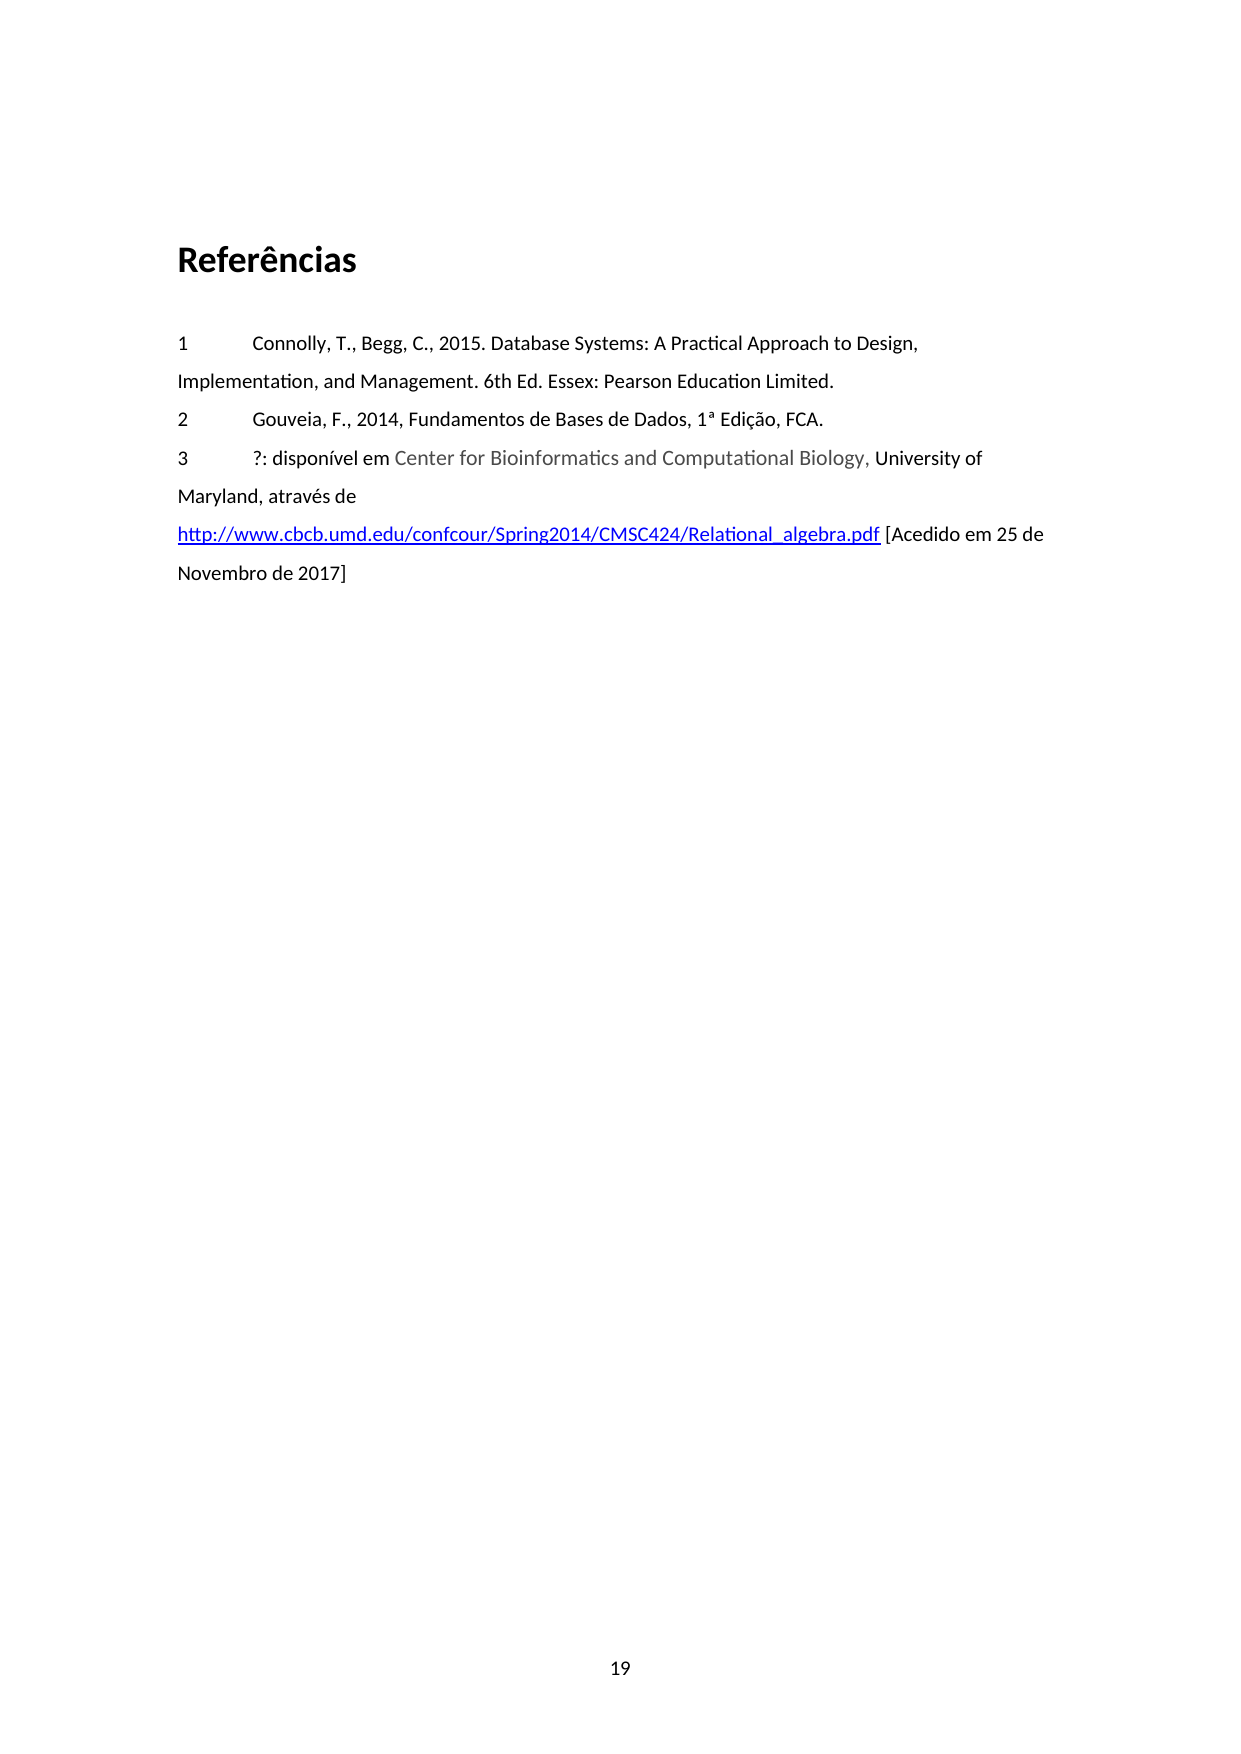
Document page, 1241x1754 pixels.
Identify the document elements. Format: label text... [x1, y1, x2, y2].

subtitle Referências [177, 236, 1063, 282]
text 2 Gouveia, F., 2014, Fundamentos de Bases de Dados, 1ª Edição, FCA. [177, 406, 1063, 431]
text 1 Connolly, T., Begg, C., 2015. Database Systems: A Practical Approach to Design, Implementation, and Management. 6th Ed. Essex: Pearson Education Limited. [177, 330, 1063, 393]
text 3 ?: disponível em Center for Bioinformatics and Computational Biology, University of Maryland, através de http://www.cbcb.umd.edu/confcour/Spring2014/CMSC424/Relational_algebra.pdf [Acedido em 25 de Novembro de 2017] [177, 444, 1063, 585]
